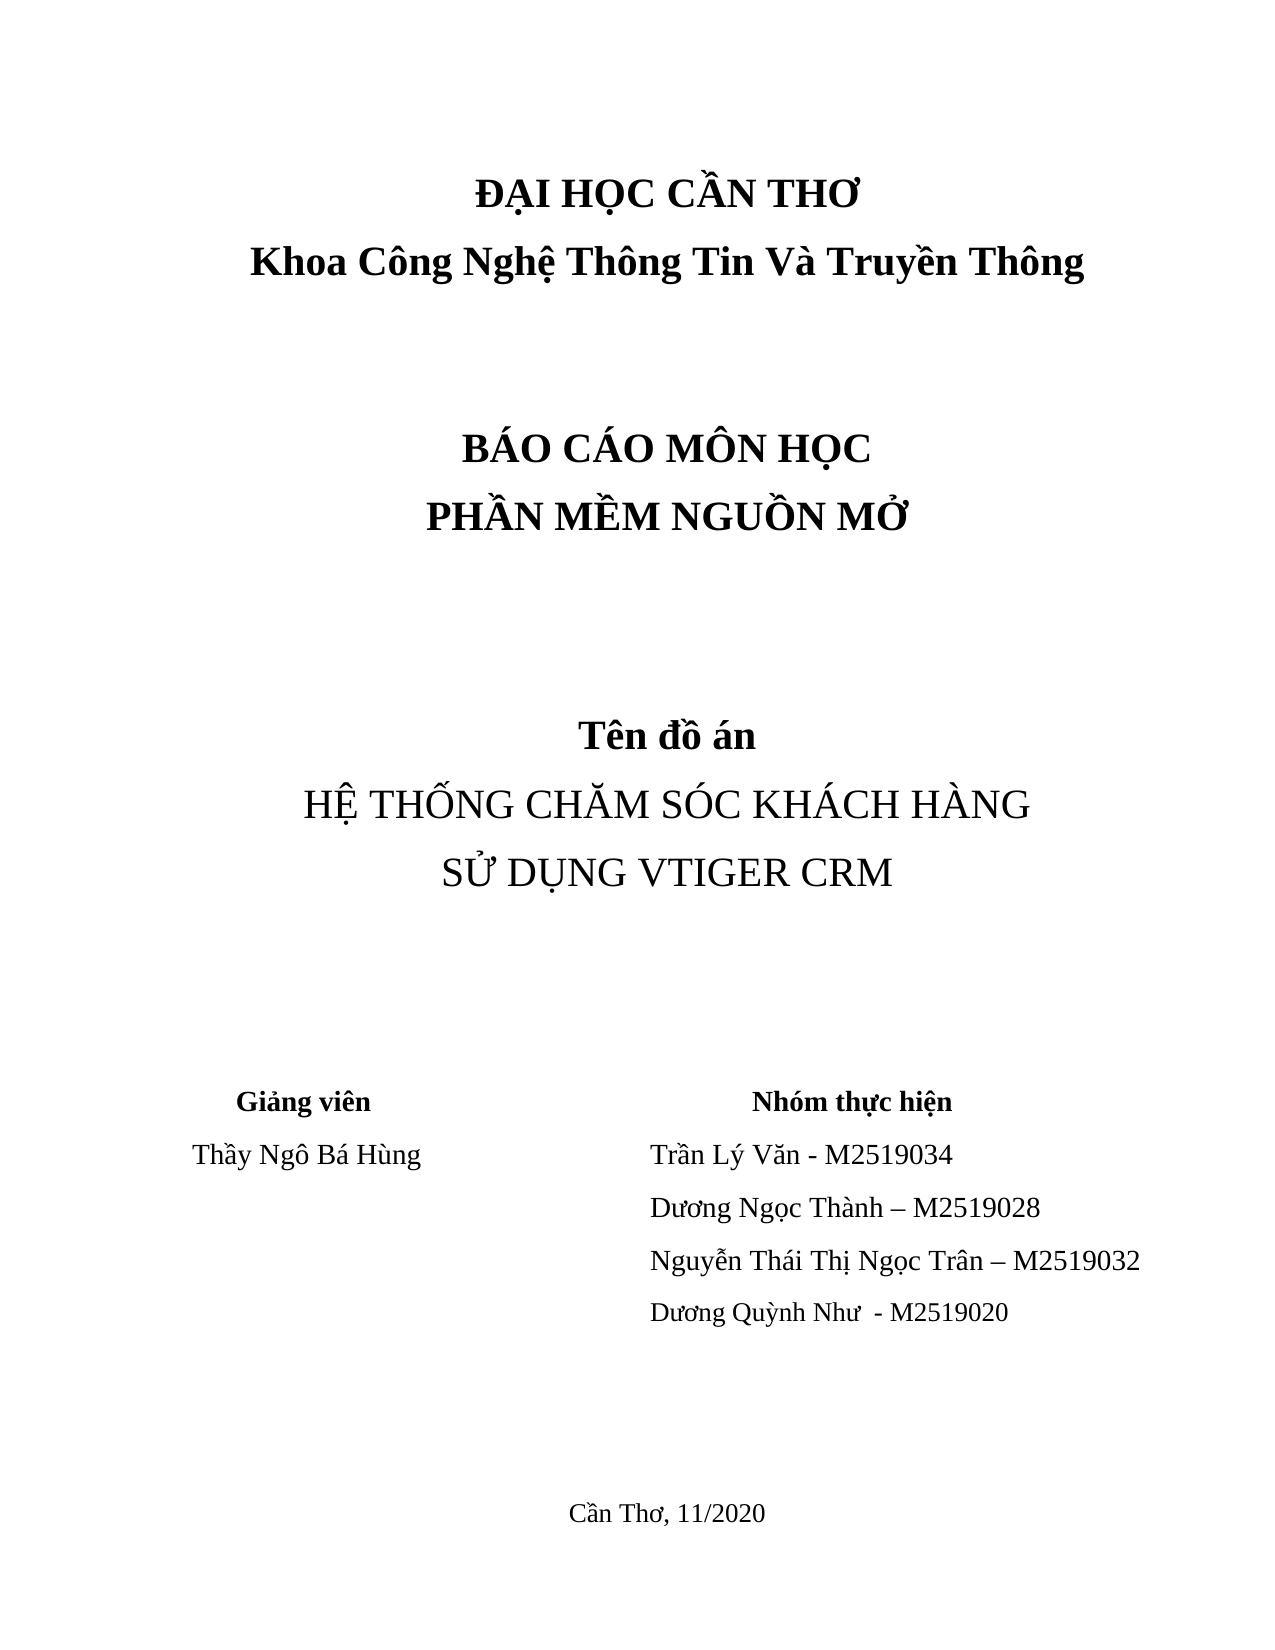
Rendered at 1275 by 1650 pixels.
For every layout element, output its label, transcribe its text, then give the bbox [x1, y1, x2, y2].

text ĐẠI HỌC CẦN THƠ [177, 168, 1157, 216]
text SỬ DỤNG VTIGER CRM [177, 847, 1157, 895]
text Tên đồ án [177, 711, 1157, 759]
text BÁO CÁO MÔN HỌC [177, 423, 1157, 471]
text Khoa Công Nghệ Thông Tin Và Truyền Thông [177, 237, 1157, 284]
text HỆ THỐNG CHĂM SÓC KHÁCH HÀNG [177, 779, 1157, 827]
text Thầy Ngô Bá Hùng Trần Lý Văn - M2519034 [177, 1137, 1157, 1171]
text Dương Ngọc Thành – M2519028 [177, 1190, 1157, 1224]
text PHẦN MỀM NGUỒN MỞ [177, 492, 1157, 540]
text Giảng viên Nhóm thực hiện [177, 1084, 1157, 1118]
text Nguyễn Thái Thị Ngọc Trân – M2519032 [177, 1243, 1157, 1277]
text Dương Quỳnh Như - M2519020 [177, 1296, 1157, 1327]
text Cần Thơ, 11/2020 [177, 1497, 1157, 1528]
